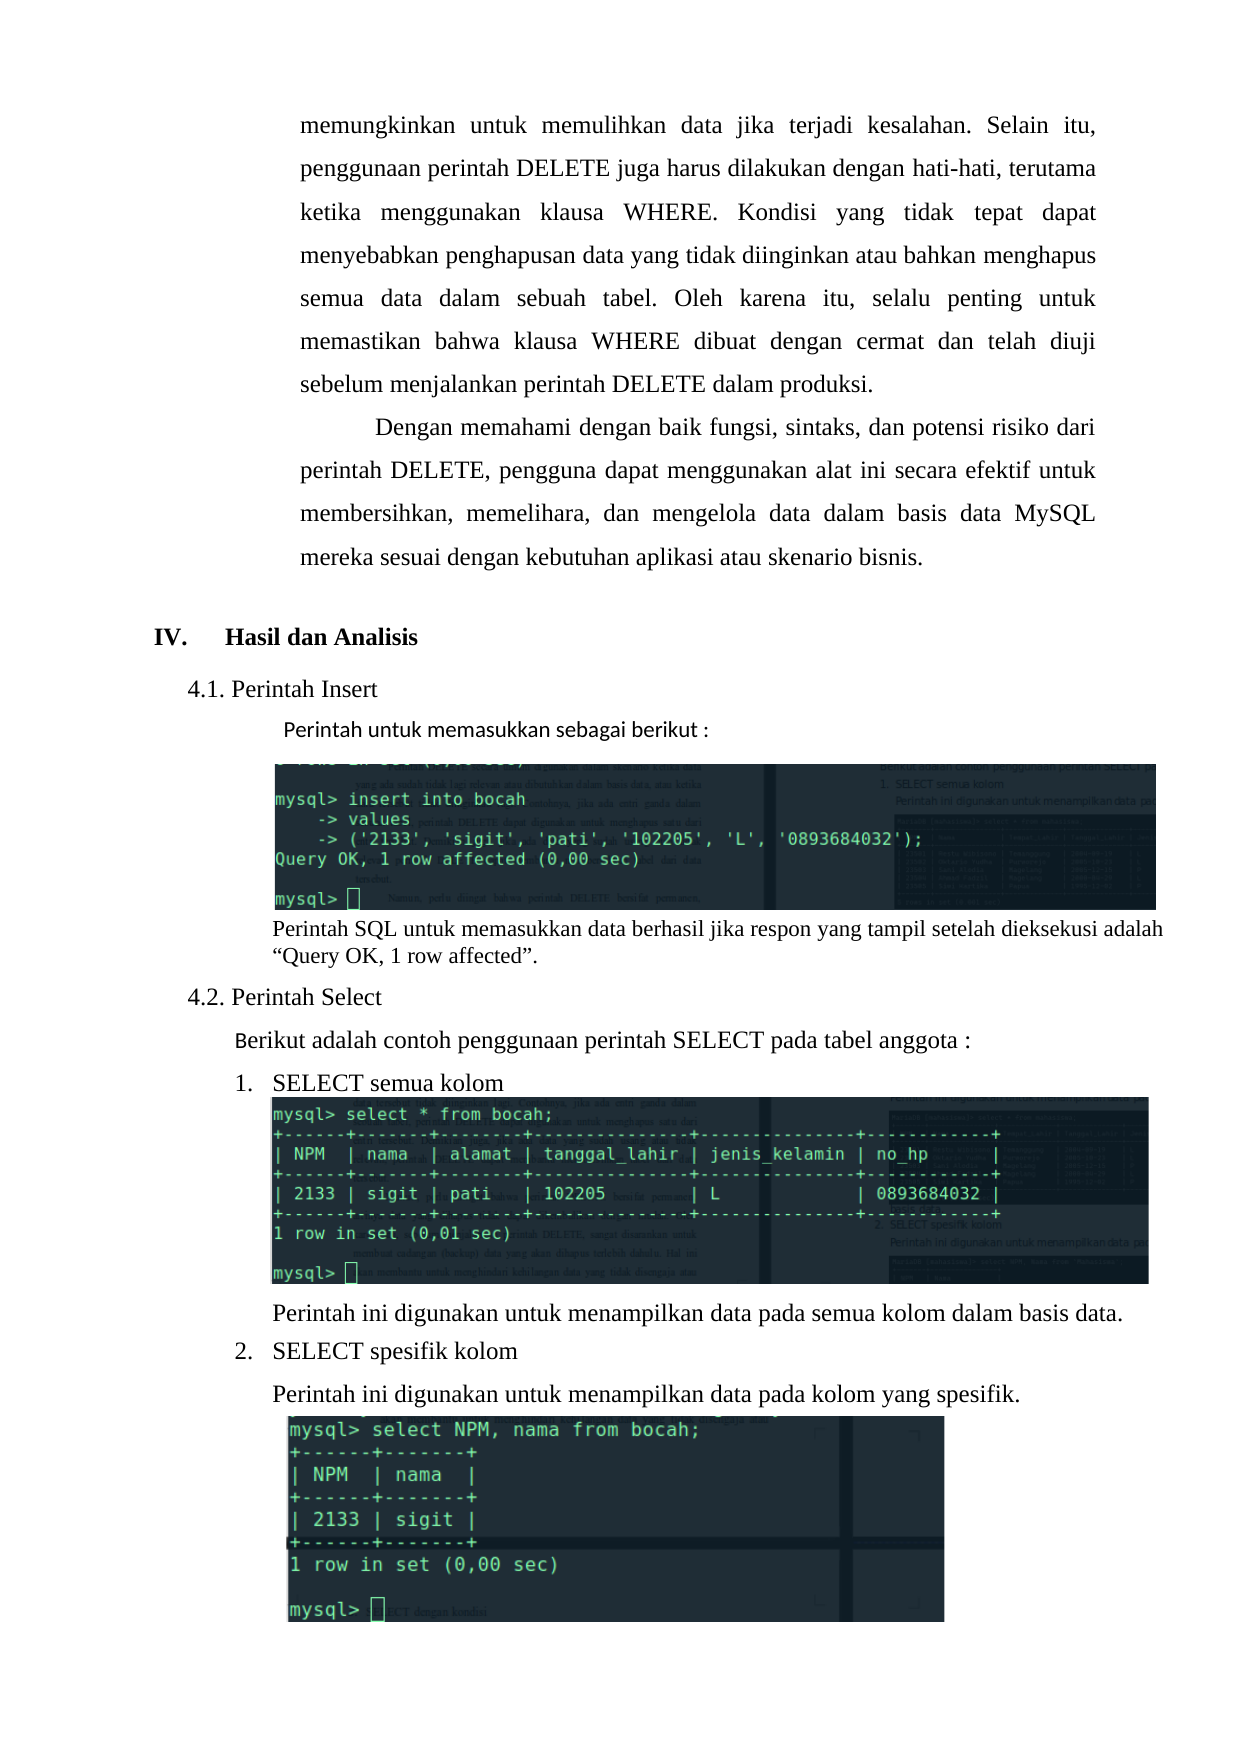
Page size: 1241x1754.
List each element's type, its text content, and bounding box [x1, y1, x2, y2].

picture [270, 1097, 1149, 1284]
text Dengan memahami dengan baik fungsi, sintaks, dan potensi risiko dari perintah DELETE, pengguna dapat menggunakan alat ini secara efektif untuk membersihkan, memelihara, dan mengelola data dalam basis data MySQL mereka sesuai dengan kebutuhan aplikasi atau skenario bisnis. [300, 412, 1096, 570]
subtitle Hasil dan Analisis [153, 622, 1190, 651]
text Perintah ini digunakan untuk menampilkan data pada kolom yang spesifik. [272, 1379, 1190, 1408]
text memungkinkan untuk memulihkan data jika terjadi kesalahan. Selain itu, penggunaan perintah DELETE juga harus dilakukan dengan hati-hati, terutama ketika menggunakan klausa WHERE. Kondisi yang tidak tepat dapat menyebabkan penghapusan data yang tidak diinginkan atau bahkan menghapus semua data dalam sebuah tabel. Oleh karena itu, selalu penting untuk memastikan bahwa klausa WHERE dibuat dengan cermat dan telah diuji sebelum menjalankan perintah DELETE dalam produksi. [300, 110, 1096, 398]
list Perintah Insert [187, 674, 1190, 703]
picture [286, 1416, 945, 1622]
picture [274, 764, 1156, 910]
list SELECT semua kolom [234, 1068, 1190, 1097]
text Perintah ini digunakan untuk menampilkan data pada semua kolom dalam basis data. [272, 1111, 1190, 1327]
text Perintah untuk memasukkan sebagai berikut : [133, 715, 1190, 743]
list Perintah Select [187, 982, 1190, 1011]
text Perintah SQL untuk memasukkan data berhasil jika respon yang tampil setelah dieksekusi adalah “Query OK, 1 row affected”. [272, 770, 1190, 968]
list SELECT spesifik kolom [234, 1336, 1190, 1365]
text Berikut adalah contoh penggunaan perintah SELECT pada tabel anggota : [234, 1025, 1190, 1054]
